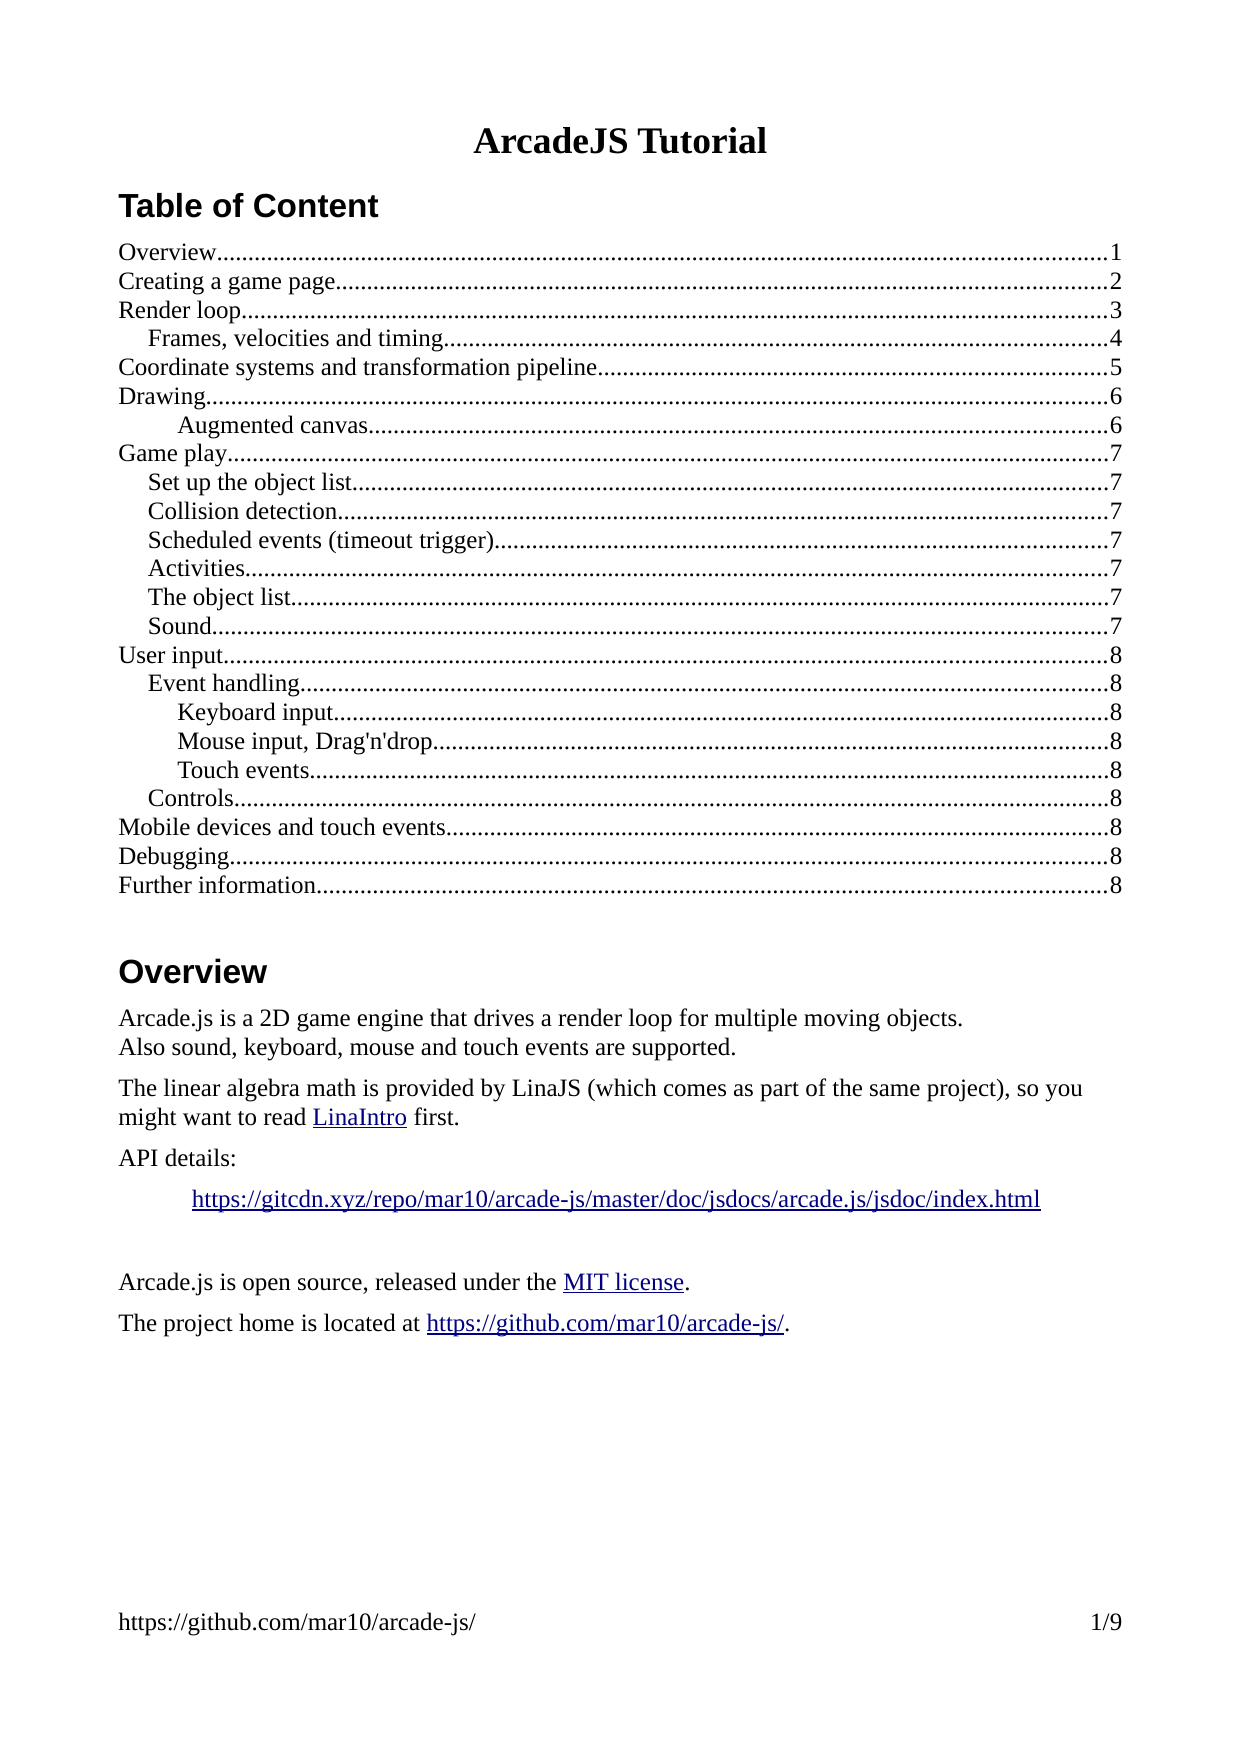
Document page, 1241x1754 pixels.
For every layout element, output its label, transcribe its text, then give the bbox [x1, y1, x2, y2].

text Augmented canvas 6 [177, 410, 1122, 438]
text Game play 7 [118, 438, 1122, 467]
text https://gitcdn.xyz/repo/mar10/arcade-js/master/doc/jsdocs/arcade.js/jsdoc/index.html [118, 1184, 1122, 1213]
text Keyboard input 8 [177, 697, 1122, 726]
text Touch events 8 [177, 755, 1122, 783]
text Debugging 8 [118, 841, 1122, 870]
text Arcade.js is a 2D game engine that drives a render loop for multiple moving objects. Also sound, keyboard, mouse and touch events are supported. [118, 1003, 1122, 1061]
text The object list 7 [148, 582, 1122, 611]
text Overview 1 [118, 237, 1122, 266]
text Creating a game page 2 [118, 266, 1122, 295]
text Coordinate systems and transformation pipeline 5 [118, 352, 1122, 381]
text Scheduled events (timeout trigger) 7 [148, 525, 1122, 553]
text Controls 8 [148, 783, 1122, 812]
text The project home is located at https://github.com/mar10/arcade-js/. [118, 1308, 1122, 1337]
text Collision detection 7 [148, 496, 1122, 525]
text Frames, velocities and timing 4 [148, 323, 1122, 352]
text User input 8 [118, 640, 1122, 668]
text Mobile devices and touch events 8 [118, 812, 1122, 841]
text The linear algebra math is provided by LinaJS (which comes as part of the same project), so you might want to read LinaIntro first. [118, 1073, 1122, 1131]
title ArcadeJS Tutorial [118, 118, 1122, 161]
text Set up the object list 7 [148, 467, 1122, 496]
text Activities 7 [148, 553, 1122, 582]
text API details: [118, 1143, 1122, 1172]
text Mouse input, Drag'n'drop 8 [177, 726, 1122, 755]
subtitle Table of Content [118, 186, 1122, 225]
text Render loop 3 [118, 295, 1122, 323]
text Event handling 8 [148, 668, 1122, 697]
text Drawing 6 [118, 381, 1122, 410]
subtitle Overview [118, 952, 1122, 991]
text Sound 7 [148, 611, 1122, 640]
text Further information 8 [118, 870, 1122, 898]
text Arcade.js is open source, released under the MIT license. [118, 1267, 1122, 1296]
